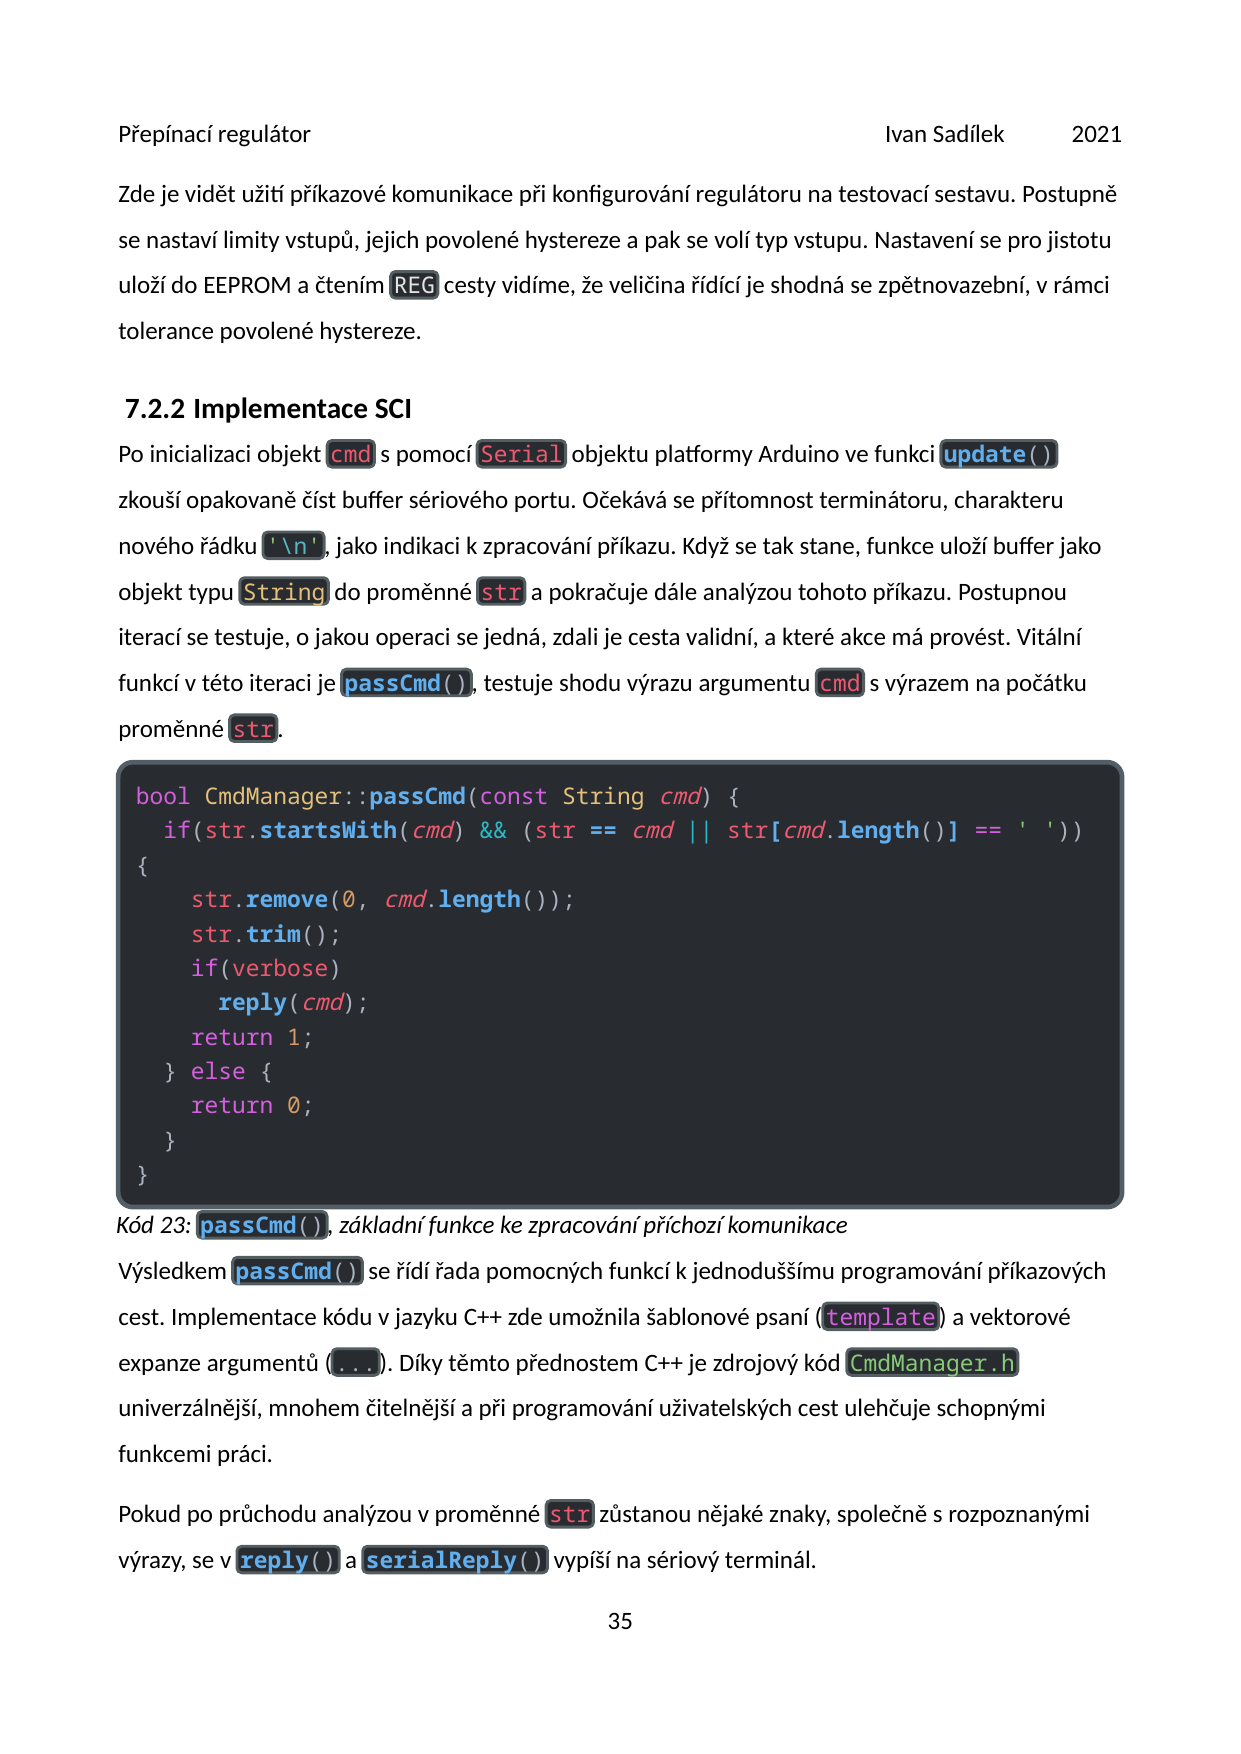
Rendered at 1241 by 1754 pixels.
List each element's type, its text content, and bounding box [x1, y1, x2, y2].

text Pokud po průchodu analýzou v proměnné zůstanou nějaké znaky, společně s rozpoznanými výrazy, se v a vypíší na sériový terminál. [118, 1498, 1122, 1575]
text Výsledkem se řídí řada pomocných funkcí k jednoduššímu programování příkazových cest. Implementace kódu v jazyku C++ zde umožnila šablonové psaní () a vektorové expanze argumentů (). Díky těmto přednostem C++ je zdrojový kód univerzálnější, mnohem čitelnější a při programování uživatelských cest ulehčuje schopnými funkcemi práci. [118, 1240, 1122, 1469]
text Po inicializaci objekt s pomocí objektu platformy Arduino ve funkci zkouší opakovaně číst buffer sériového portu. Očekává se přítomnost terminátoru, charakteru nového řádku , jako indikaci k zpracování příkazu. Když se tak stane, funkce uloží buffer jako objekt typu do proměnné a pokračuje dále analýzou tohoto příkazu. Postupnou iterací se testuje, o jakou operaci se jedná, zdali je cesta validní, a které akce má provést. Vitální funkcí v této iteraci je , testuje shodu výrazu argumentu s výrazem na počátku proměnné . [118, 438, 1122, 743]
text Zde je vidět užití příkazové komunikace při konfigurování regulátoru na testovací sestavu. Postupně se nastaví limity vstupů, jejich povolené hystereze a pak se volí typ vstupu. Nastavení se pro jistotu uloží do EEPROM a čtením cesty vidíme, že veličina řídící je shodná se zpětnovazební, v rámci tolerance povolené hystereze. [118, 178, 1122, 346]
subtitle Implementace SCI [118, 390, 1122, 426]
text Kód 23: [116, 1199, 200, 1240]
text , základní funkce ke zpracování příchozí komunikace [325, 1200, 1124, 1240]
